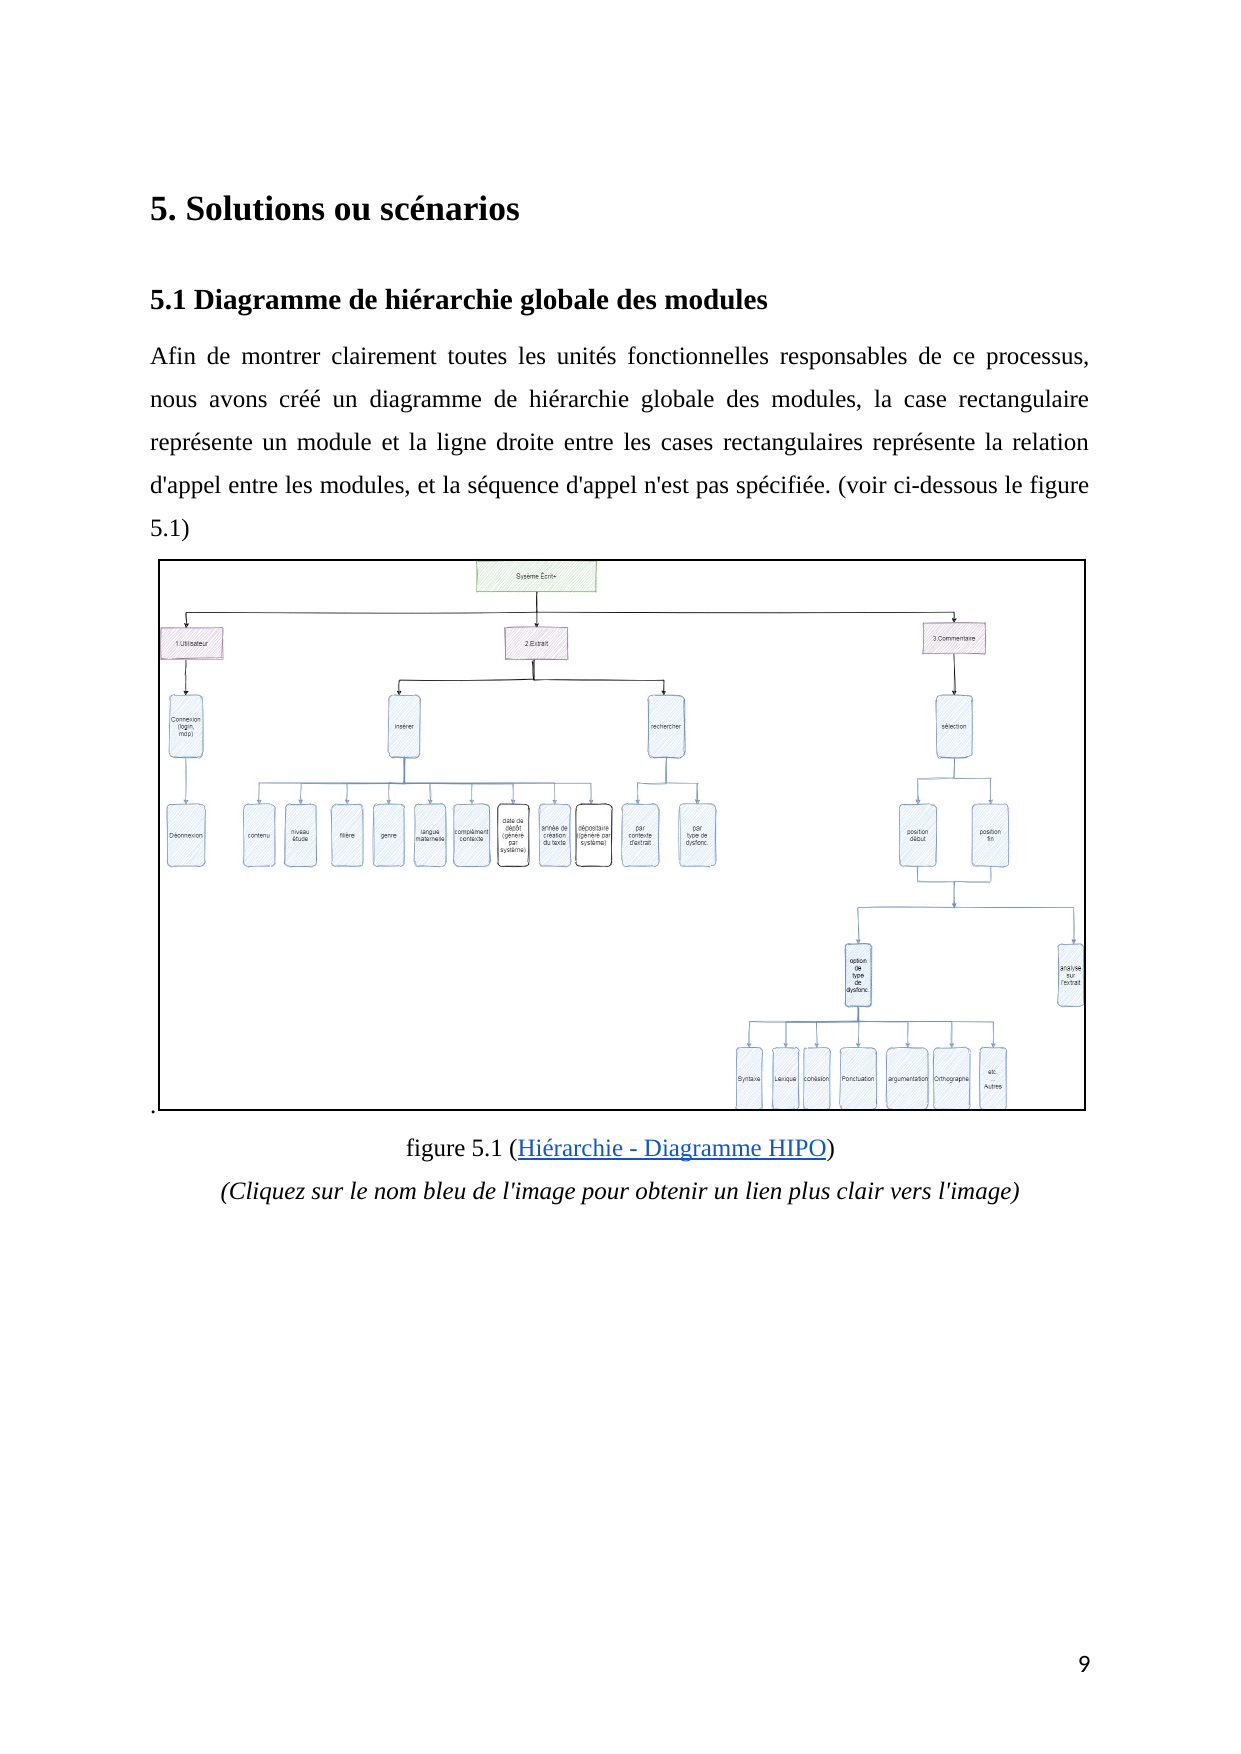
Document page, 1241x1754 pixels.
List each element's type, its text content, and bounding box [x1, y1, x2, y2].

picture [160, 561, 1084, 1109]
subtitle 5. Solutions ou scénarios [150, 187, 1090, 228]
text (Cliquez sur le nom bleu de l'image pour obtenir un lien plus clair vers l'image) [150, 1176, 1090, 1205]
subtitle 5.1 Diagramme de hiérarchie globale des modules [150, 282, 1090, 316]
text . [150, 556, 1090, 1119]
text figure 5.1 (Hiérarchie - Diagramme HIPO) [150, 1133, 1090, 1162]
text Afin de montrer clairement toutes les unités fonctionnelles responsables de ce processus, nous avons créé un diagramme de hiérarchie globale des modules, la case rectangulaire représente un module et la ligne droite entre les cases rectangulaires représente la relation d'appel entre les modules, et la séquence d'appel n'est pas spécifiée. (voir ci-dessous le figure 5.1) [150, 341, 1090, 542]
